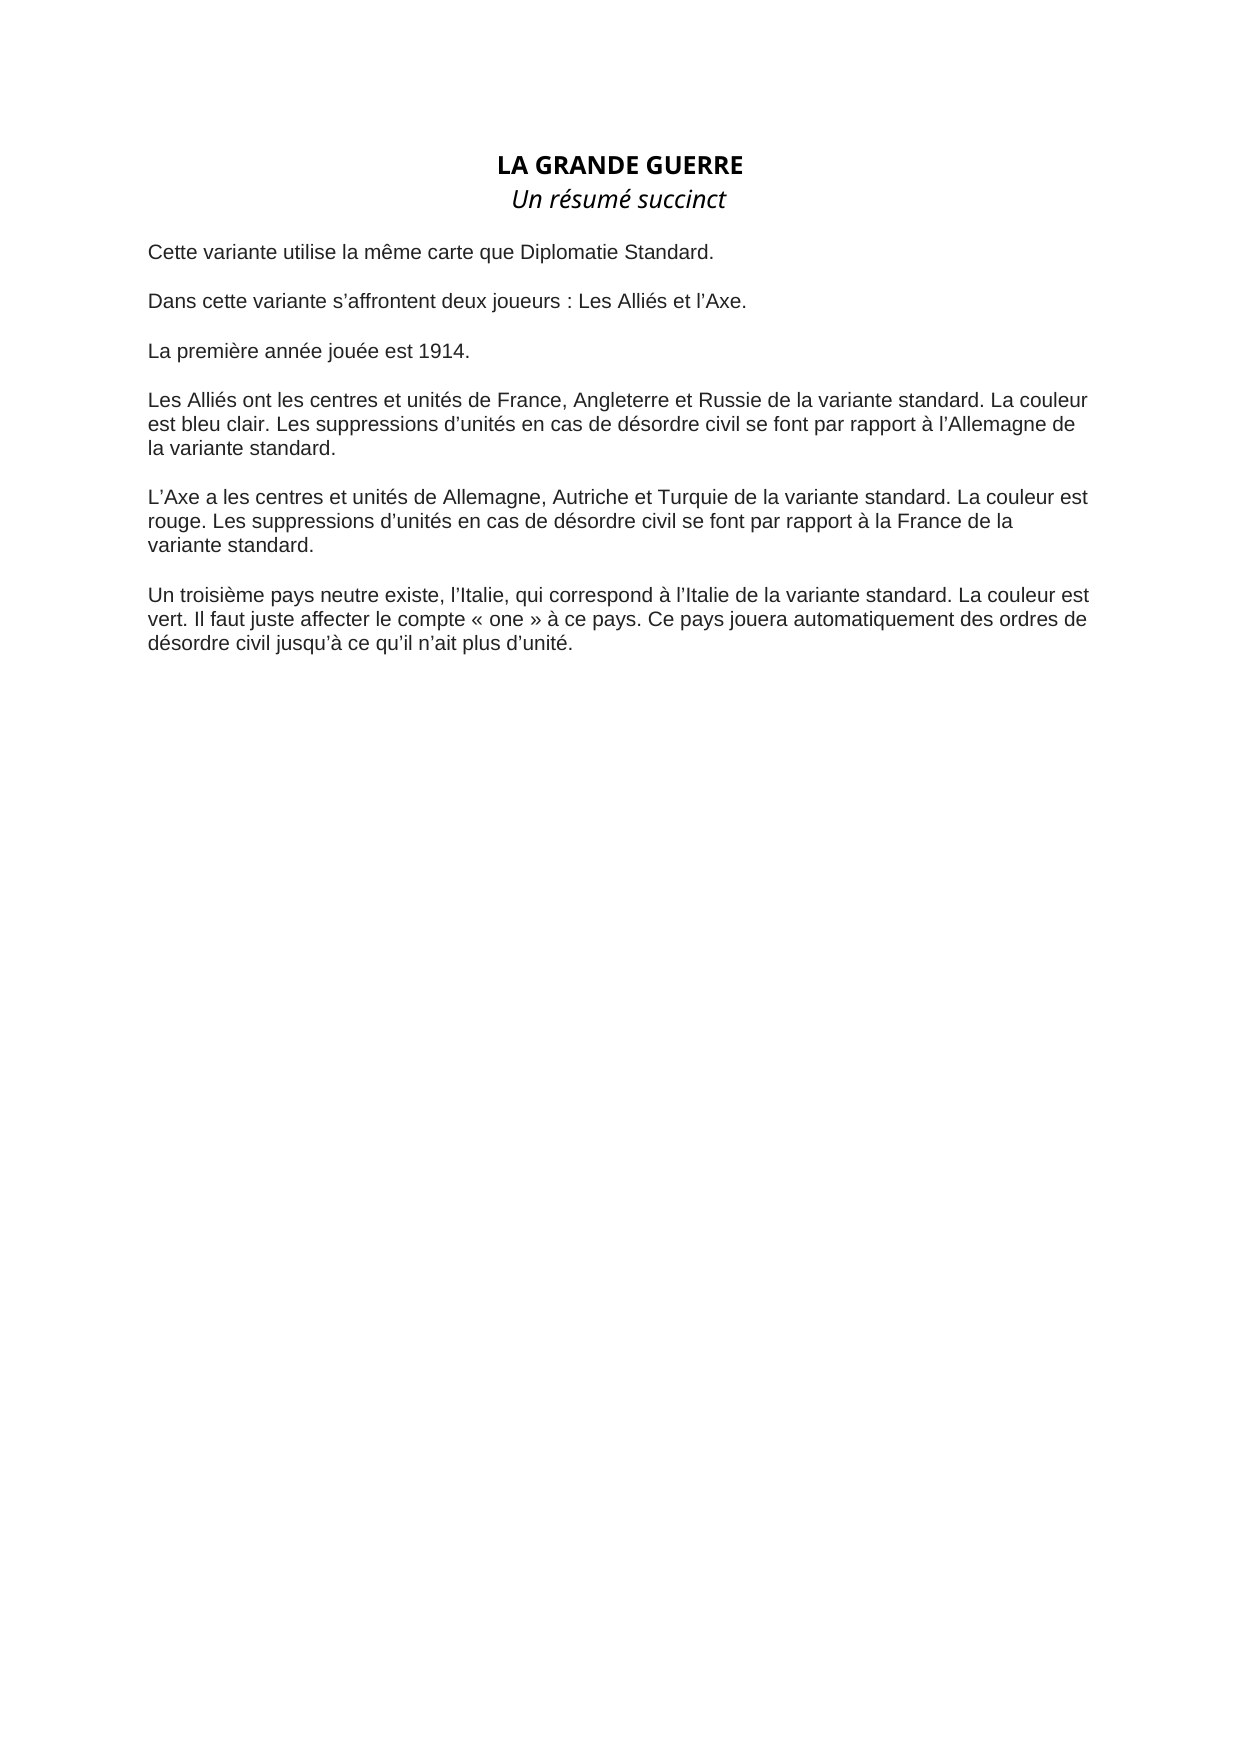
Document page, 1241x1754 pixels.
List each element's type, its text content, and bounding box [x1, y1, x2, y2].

text Un résumé succinct [148, 182, 1093, 216]
text LA GRANDE GUERRE [148, 148, 1093, 182]
text Les Alliés ont les centres et unités de France, Angleterre et Russie de la variante standard. La couleur est bleu clair. Les suppressions d’unités en cas de désordre civil se font par rapport à l’Allemagne de la variante standard. [148, 388, 1093, 460]
text Cette variante utilise la même carte que Diplomatie Standard. [148, 240, 1093, 264]
text Dans cette variante s’affrontent deux joueurs : Les Alliés et l’Axe. [148, 289, 1093, 313]
text Un troisième pays neutre existe, l’Italie, qui correspond à l’Italie de la variante standard. La couleur est vert. Il faut juste affecter le compte « one » à ce pays. Ce pays jouera automatiquement des ordres de désordre civil jusqu’à ce qu’il n’ait plus d’unité. [148, 582, 1093, 654]
text La première année jouée est 1914. [148, 338, 1093, 362]
text L’Axe a les centres et unités de Allemagne, Autriche et Turquie de la variante standard. La couleur est rouge. Les suppressions d’unités en cas de désordre civil se font par rapport à la France de la variante standard. [148, 485, 1093, 557]
